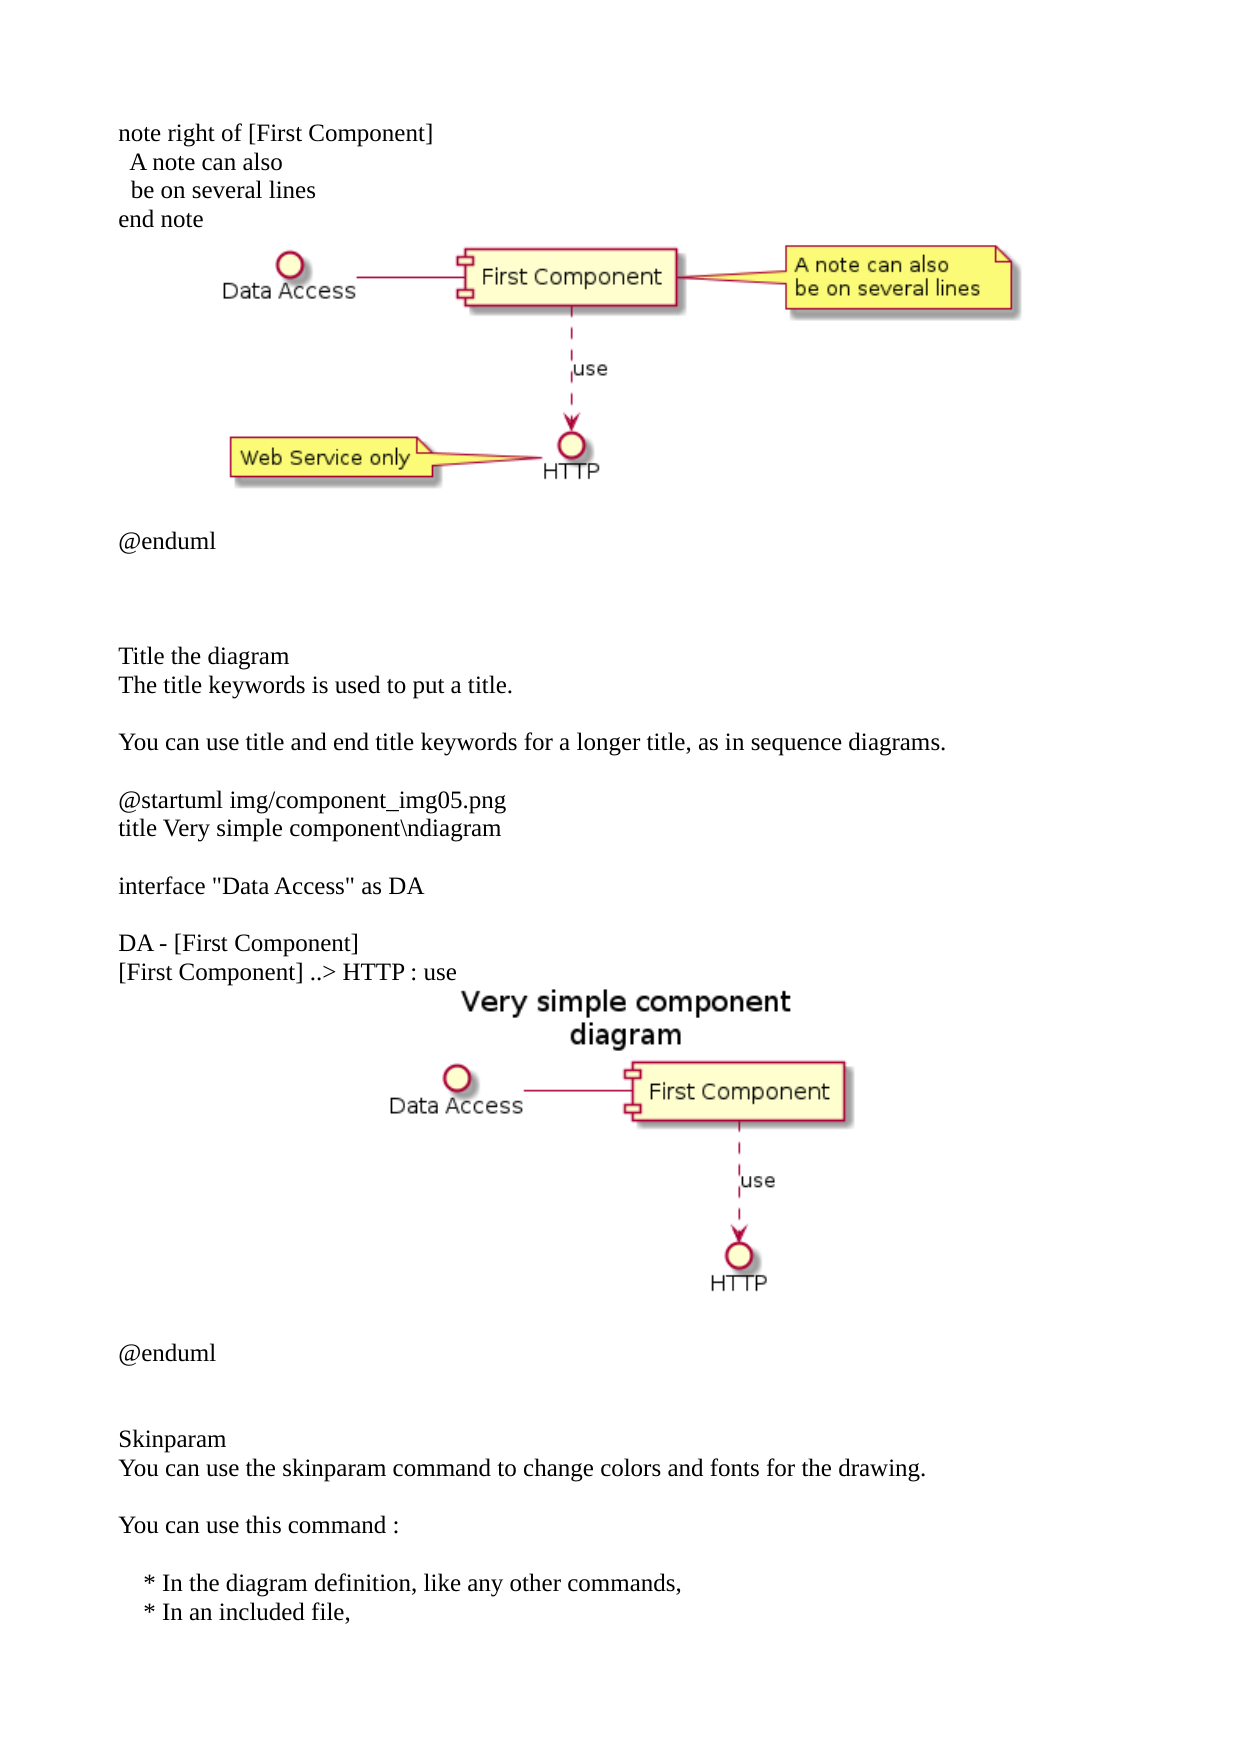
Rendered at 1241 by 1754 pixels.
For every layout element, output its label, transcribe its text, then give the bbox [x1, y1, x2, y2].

text * In an included file, [118, 1597, 1122, 1626]
text A note can also [118, 147, 1122, 176]
text DA - [First Component] [118, 928, 1122, 957]
text Title the diagram [118, 641, 1122, 670]
text * In the diagram definition, like any other commands, [118, 1568, 1122, 1597]
text You can use this command : [118, 1511, 1122, 1539]
text @enduml [118, 1338, 1122, 1367]
text @enduml [118, 526, 1122, 555]
picture [380, 986, 860, 1310]
text end note [118, 204, 1122, 233]
text interface "Data Access" as DA [118, 871, 1122, 900]
text [First Component] ..> HTTP : use [118, 957, 1122, 986]
text note right of [First Component] [118, 118, 1122, 147]
text The title keywords is used to put a title. [118, 670, 1122, 698]
text You can use the skinparam command to change colors and fonts for the drawing. [118, 1453, 1122, 1482]
text be on several lines [118, 176, 1122, 204]
text @startuml img/component_img05.png [118, 785, 1122, 813]
picture [213, 233, 1028, 498]
text Skinparam [118, 1424, 1122, 1453]
text You can use title and end title keywords for a longer title, as in sequence diagrams. [118, 727, 1122, 756]
text title Very simple component\ndiagram [118, 813, 1122, 842]
